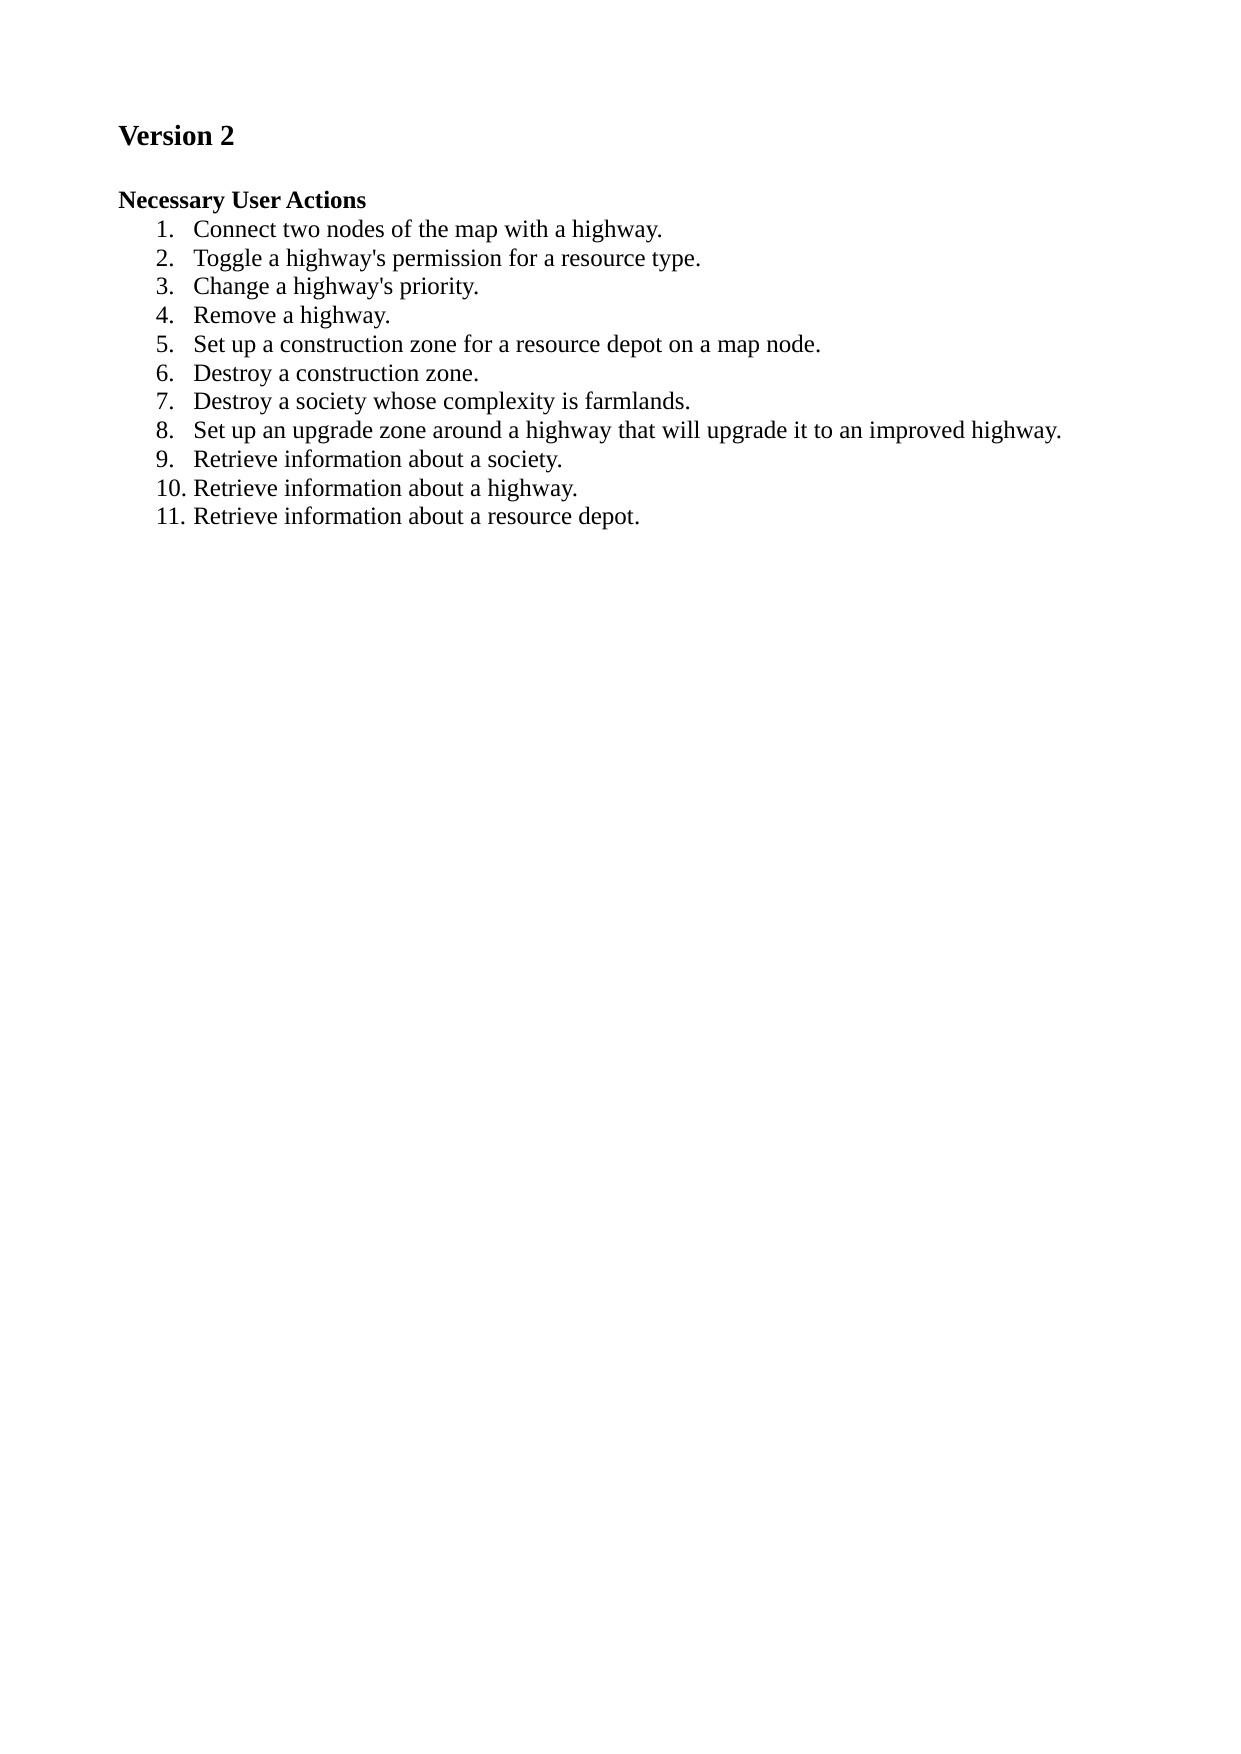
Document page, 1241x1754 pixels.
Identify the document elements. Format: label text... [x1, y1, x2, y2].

list Set up an upgrade zone around a highway that will upgrade it to an improved highway. [156, 415, 1122, 444]
list Set up a construction zone for a resource depot on a map node. [156, 329, 1122, 358]
list Retrieve information about a resource depot. [156, 501, 1122, 530]
list Destroy a construction zone. [156, 358, 1122, 386]
list Retrieve information about a highway. [156, 473, 1122, 501]
text Necessary User Actions [118, 185, 1122, 214]
list Toggle a highway's permission for a resource type. [156, 243, 1122, 271]
list Destroy a society whose complexity is farmlands. [156, 386, 1122, 415]
list Change a highway's priority. [156, 271, 1122, 300]
list Retrieve information about a society. [156, 444, 1122, 473]
list Remove a highway. [156, 300, 1122, 329]
list Connect two nodes of the map with a highway. [156, 214, 1122, 243]
text Version 2 [118, 118, 1122, 152]
